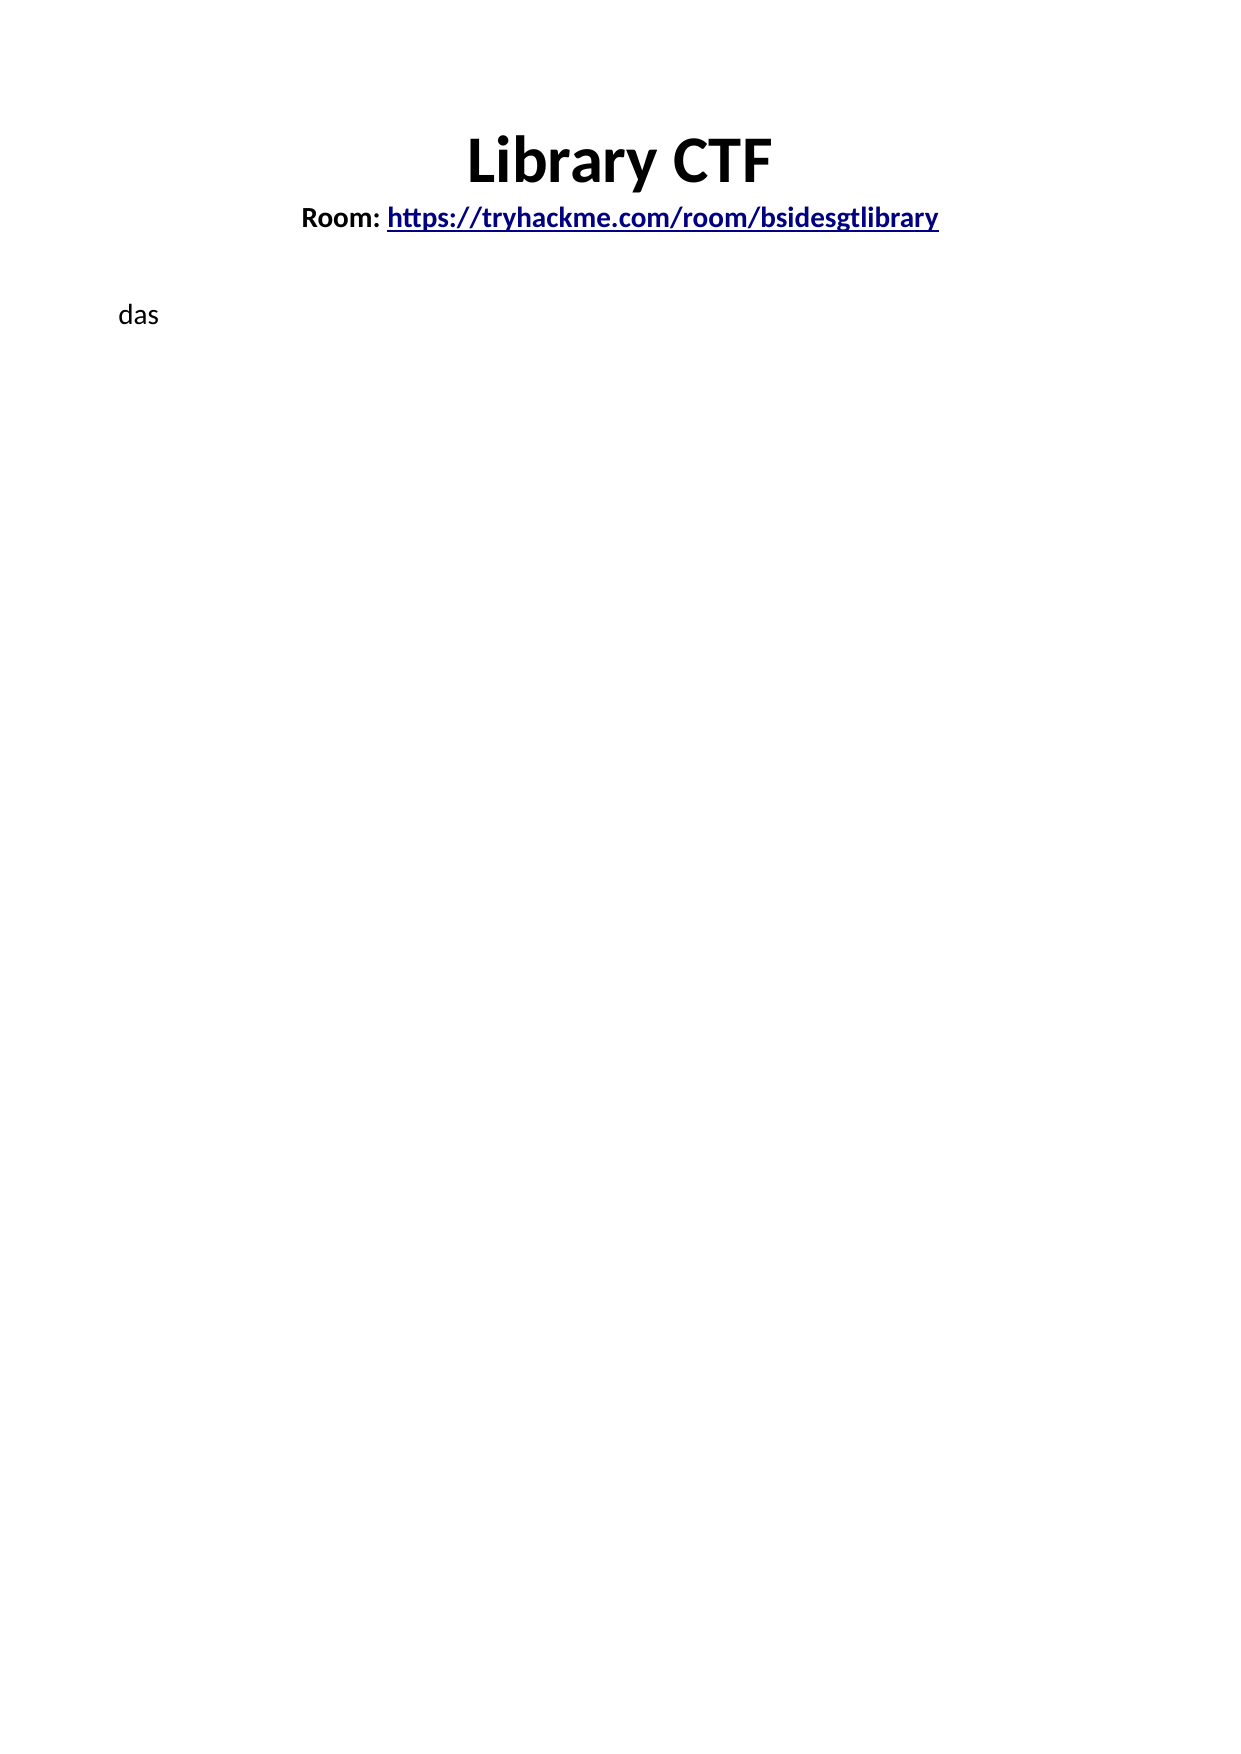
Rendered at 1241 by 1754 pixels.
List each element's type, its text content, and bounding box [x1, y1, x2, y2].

text Room: https://tryhackme.com/room/bsidesgtlibrary [118, 199, 1122, 235]
text das [118, 296, 1122, 332]
text Library CTF [118, 118, 1122, 199]
